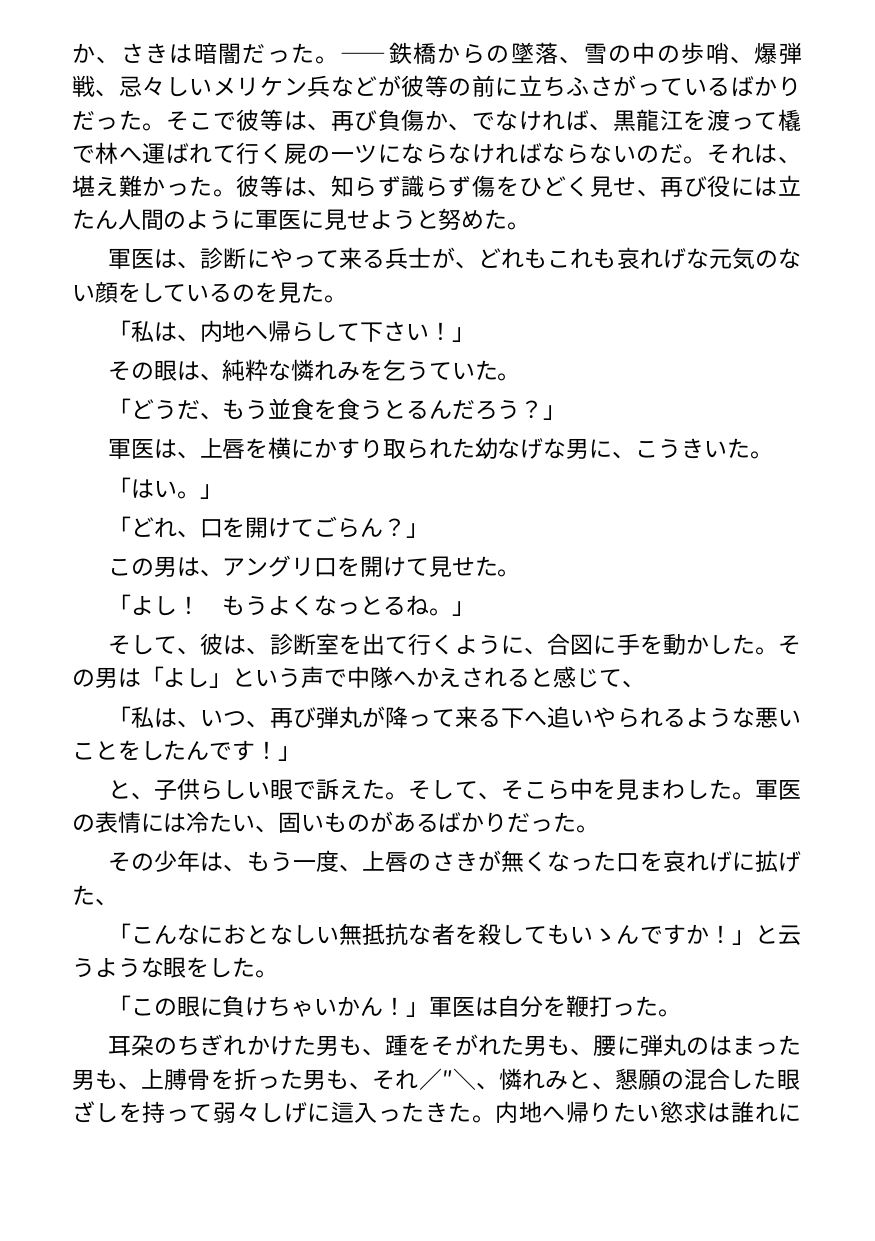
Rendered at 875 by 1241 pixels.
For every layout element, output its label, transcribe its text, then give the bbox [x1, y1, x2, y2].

text 「私は、いつ、再び弾丸が降って来る下へ追いやられるような悪いことをしたんです！」 [72, 699, 802, 766]
text 軍医は、診断にやって来る兵士が、どれもこれも哀れげな元気のない顔をしているのを見た。 [72, 241, 802, 308]
text 「こんなにおとなしい無抵抗な者を殺してもいゝんですか！」と云うような眼をした。 [72, 917, 802, 983]
text と、子供らしい眼で訴えた。そして、そこら中を見まわした。軍医の表情には冷たい、固いものがあるばかりだった。 [72, 772, 802, 838]
text 「どうだ、もう並食を食うとるんだろう？」 [72, 392, 802, 425]
text か、さきは暗闇だった。――鉄橋からの墜落、雪の中の歩哨、爆弾戦、忌々しいメリケン兵などが彼等の前に立ちふさがっているばかりだった。そこで彼等は、再び負傷か、でなければ、黒龍江を渡って橇で林へ運ばれて行く屍の一ツにならなければならないのだ。それは、堪え難かった。彼等は、知らず識らず傷をひどく見せ、再び役には立たん人間のように軍医に見せようと努めた。 [72, 36, 802, 235]
text その少年は、もう一度、上唇のさきが無くなった口を哀れげに拡げた、 [72, 844, 802, 911]
text この男は、アングリ口を開けて見せた。 [72, 549, 802, 582]
text 「この眼に負けちゃいかん！」軍医は自分を鞭打った。 [72, 989, 802, 1022]
text 「よし！ もうよくなっとるね。」 [72, 588, 802, 621]
text 耳朶のちぎれかけた男も、踵をそがれた男も、腰に弾丸のはまった男も、上膊骨を折った男も、それ／″＼、憐れみと、懇願の混合した眼ざしを持って弱々しげに這入ったきた。内地へ帰りたい慾求は誰れに [72, 1028, 802, 1128]
text 「どれ、口を開けてごらん？」 [72, 509, 802, 543]
text 「私は、内地へ帰らして下さい！」 [72, 314, 802, 347]
text その眼は、純粋な憐れみを乞うていた。 [72, 353, 802, 386]
text 「はい。」 [72, 470, 802, 504]
text そして、彼は、診断室を出て行くように、合図に手を動かした。その男は「よし」という声で中隊へかえされると感じて、 [72, 627, 802, 693]
text 軍医は、上唇を横にかすり取られた幼なげな男に、こうきいた。 [72, 431, 802, 464]
